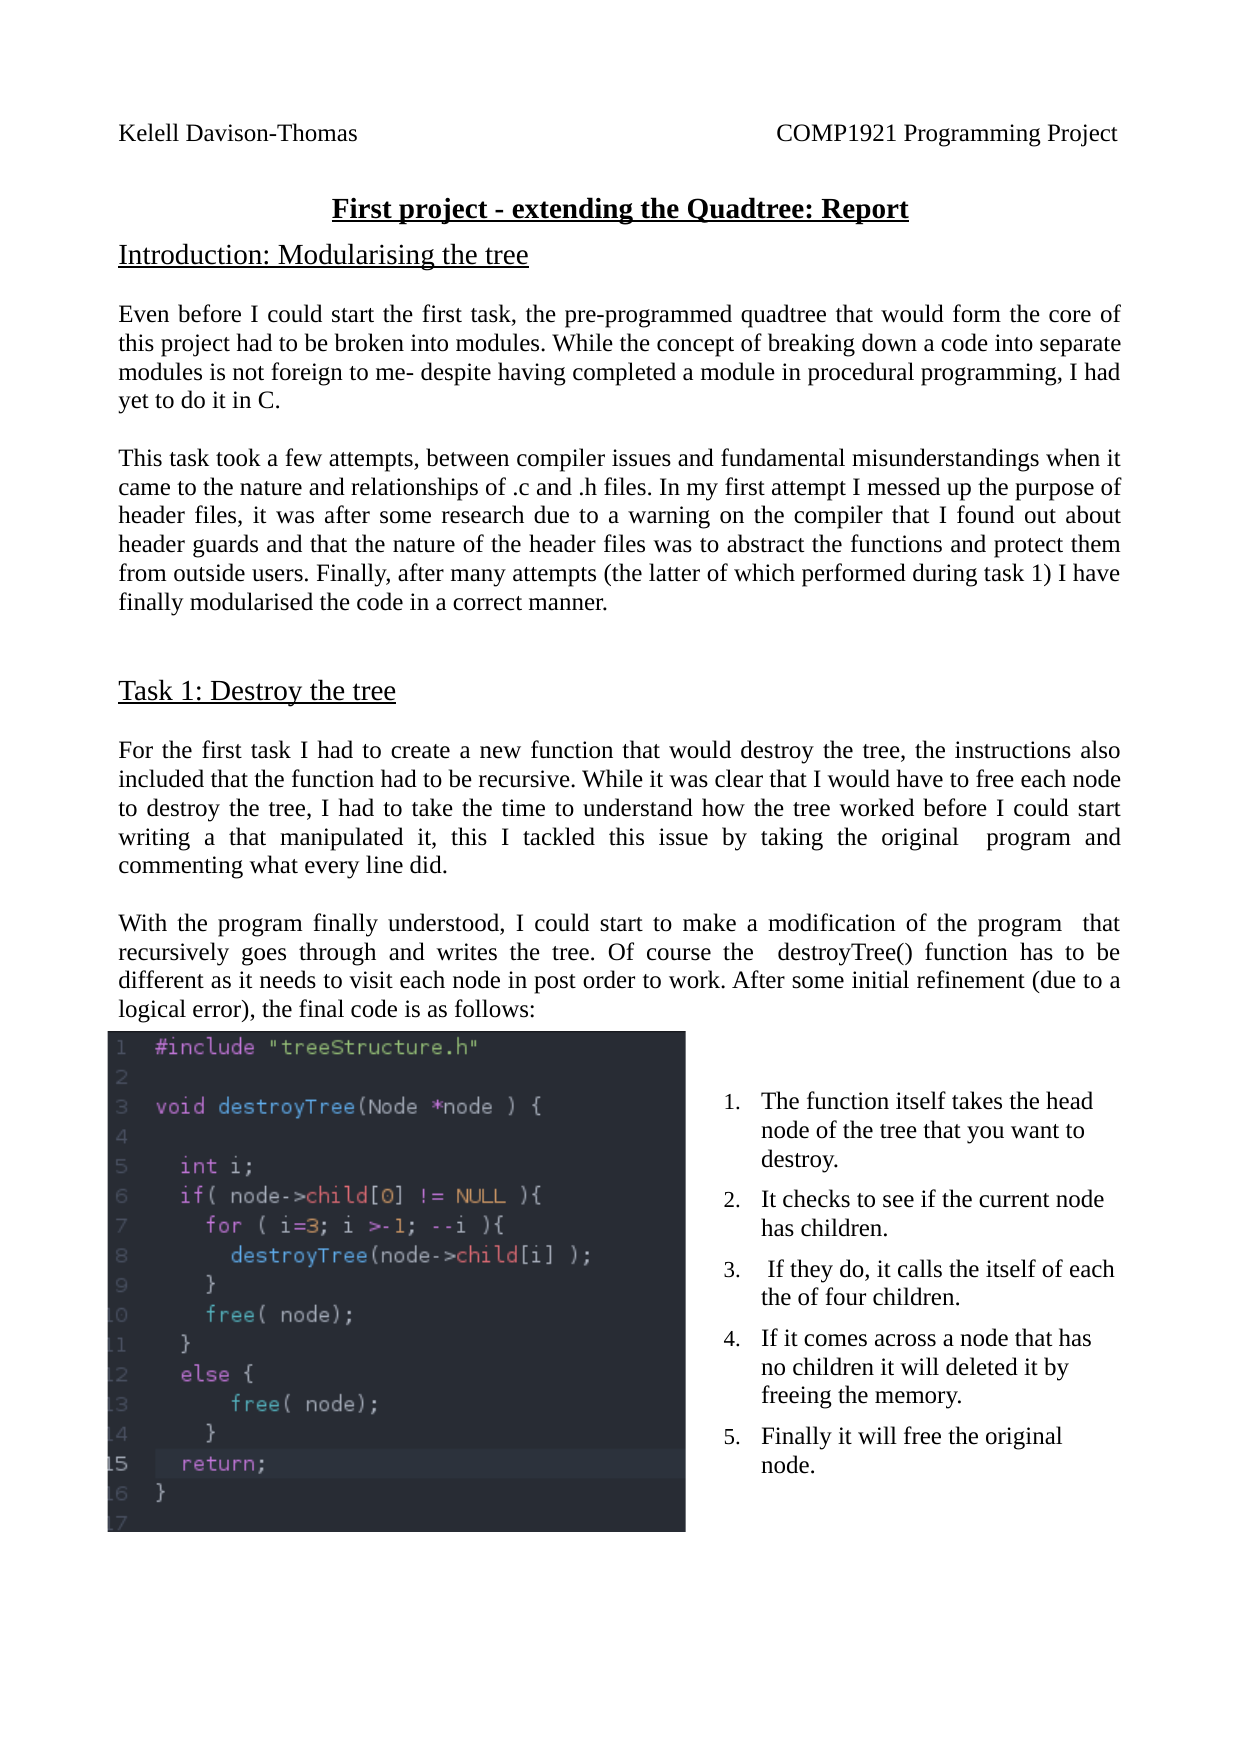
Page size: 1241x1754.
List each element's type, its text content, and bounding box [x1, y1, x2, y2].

text Even before I could start the first task, the pre-programmed quadtree that would form the core of this project had to be broken into modules. While the concept of breaking down a code into separate modules is not foreign to me- despite having completed a module in procedural programming, I had yet to do it in C. [118, 299, 1122, 414]
list The function itself takes the head node of the tree that you want to destroy. [686, 1086, 1122, 1172]
text This task took a few attempts, between compiler issues and fundamental misunderstandings when it came to the nature and relationships of .c and .h files. In my first attempt I messed up the purpose of header files, it was after some research due to a warning on the compiler that I found out about header guards and that the nature of the header files was to abstract the functions and protect them from outside users. Finally, after many attempts (the latter of which performed during task 1) I have finally modularised the code in a correct manner. [118, 443, 1122, 616]
list It checks to see if the current node has children. [686, 1184, 1122, 1242]
list If they do, it calls the itself of each the of four children. [686, 1254, 1122, 1311]
text Task 1: Destroy the tree [118, 673, 1122, 707]
text For the first task I had to create a new function that would destroy the tree, the instructions also included that the function had to be recursive. While it was clear that I would have to free each node to destroy the tree, I had to take the time to understand how the tree worked before I could start writing a that manipulated it, this I tackled this issue by taking the original program and commenting what every line did. [118, 735, 1122, 879]
subtitle First project - extending the Quadtree: Report [118, 191, 1122, 224]
text Introduction: Modularising the tree [118, 237, 1122, 271]
list If it comes across a node that has no children it will deleted it by freeing the memory. [686, 1323, 1122, 1409]
list Finally it will free the original node. [686, 1421, 1122, 1479]
text With the program finally understood, I could start to make a modification of the program that recursively goes through and writes the tree. Of course the destroyTree() function has to be different as it needs to visit each node in post order to work. After some initial refinement (due to a logical error), the final code is as follows: [118, 908, 1122, 1023]
picture [107, 1031, 686, 1532]
